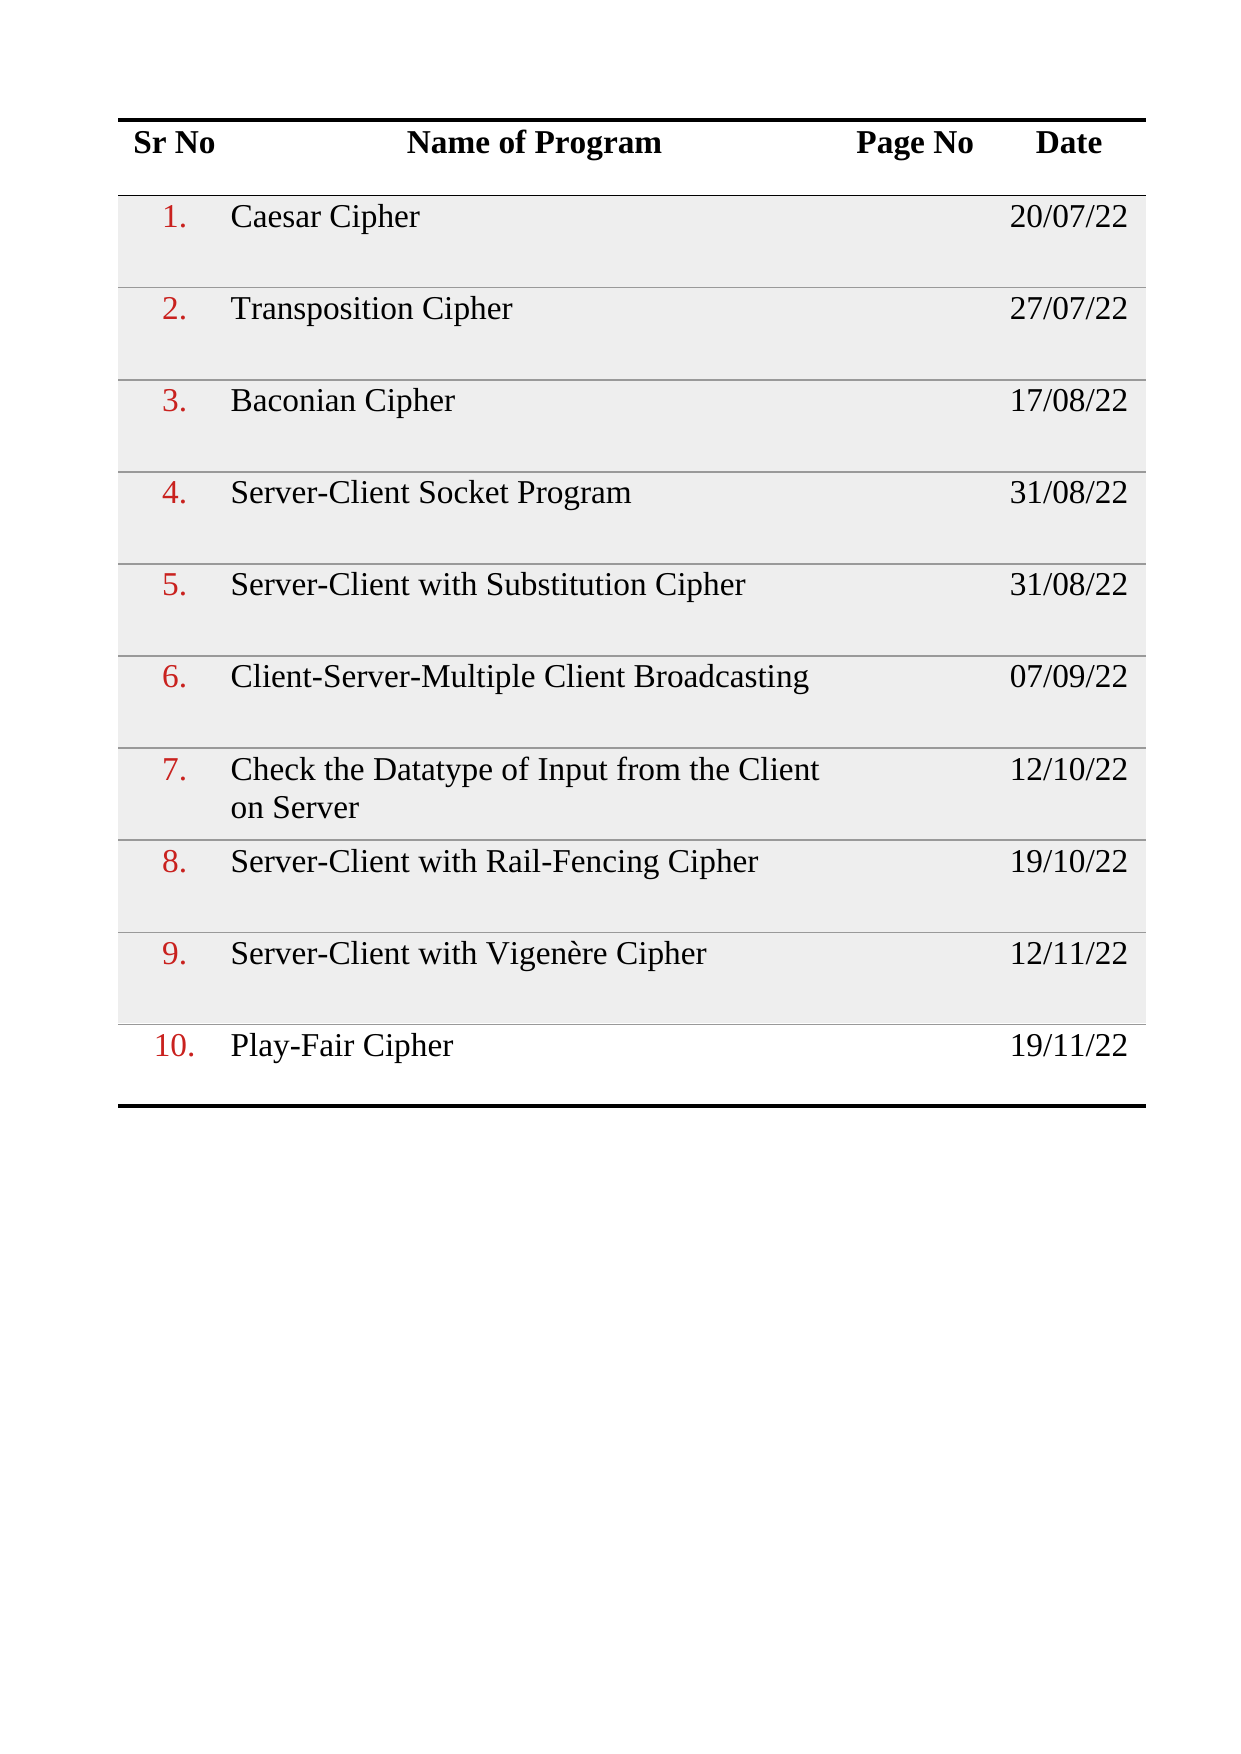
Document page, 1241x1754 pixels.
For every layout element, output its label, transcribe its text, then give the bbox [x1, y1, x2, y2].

table_cell Client-Server-Multiple Client Broadcasting [230, 657, 838, 747]
table_cell 10. [118, 1025, 230, 1104]
table_cell Caesar Cipher [230, 196, 838, 287]
table_cell [838, 473, 991, 563]
table_cell [838, 1025, 991, 1104]
table_cell [838, 841, 991, 931]
table_header Name of Program [230, 122, 838, 195]
table_cell Transposition Cipher [230, 288, 838, 379]
table_cell 12/10/22 [991, 749, 1146, 839]
table_header Page No [838, 122, 991, 195]
table_cell Play-Fair Cipher [230, 1025, 838, 1104]
table_cell 4. [118, 473, 230, 563]
table_cell [838, 657, 991, 747]
table_cell 1. [118, 196, 230, 287]
table_cell 8. [118, 841, 230, 931]
table_cell 19/10/22 [991, 841, 1146, 931]
table_cell 2. [118, 288, 230, 379]
table_cell 12/11/22 [991, 933, 1146, 1023]
table_cell 6. [118, 657, 230, 747]
table_cell 3. [118, 381, 230, 471]
table_cell 20/07/22 [991, 196, 1146, 287]
table_cell 9. [118, 933, 230, 1023]
table_cell [838, 565, 991, 655]
table_cell 07/09/22 [991, 657, 1146, 747]
table_header Date [991, 122, 1146, 195]
table_cell [838, 933, 991, 1023]
table_cell 5. [118, 565, 230, 655]
table_cell Baconian Cipher [230, 381, 838, 471]
table_cell 7. [118, 749, 230, 839]
table_cell Server-Client Socket Program [230, 473, 838, 563]
table_cell Server-Client with Rail-Fencing Cipher [230, 841, 838, 931]
table_cell 31/08/22 [991, 565, 1146, 655]
table_cell 19/11/22 [991, 1025, 1146, 1104]
table_cell [838, 288, 991, 379]
table_cell Server-Client with Vigenère Cipher [230, 933, 838, 1023]
table_cell 31/08/22 [991, 473, 1146, 563]
table_cell [838, 381, 991, 471]
table_cell Server-Client with Substitution Cipher [230, 565, 838, 655]
table_cell 17/08/22 [991, 381, 1146, 471]
table_cell [838, 196, 991, 287]
table_cell 27/07/22 [991, 288, 1146, 379]
table_cell Check the Datatype of Input from the Client on Server [230, 749, 838, 839]
table_header Sr No [118, 122, 230, 195]
table_cell [838, 749, 991, 839]
